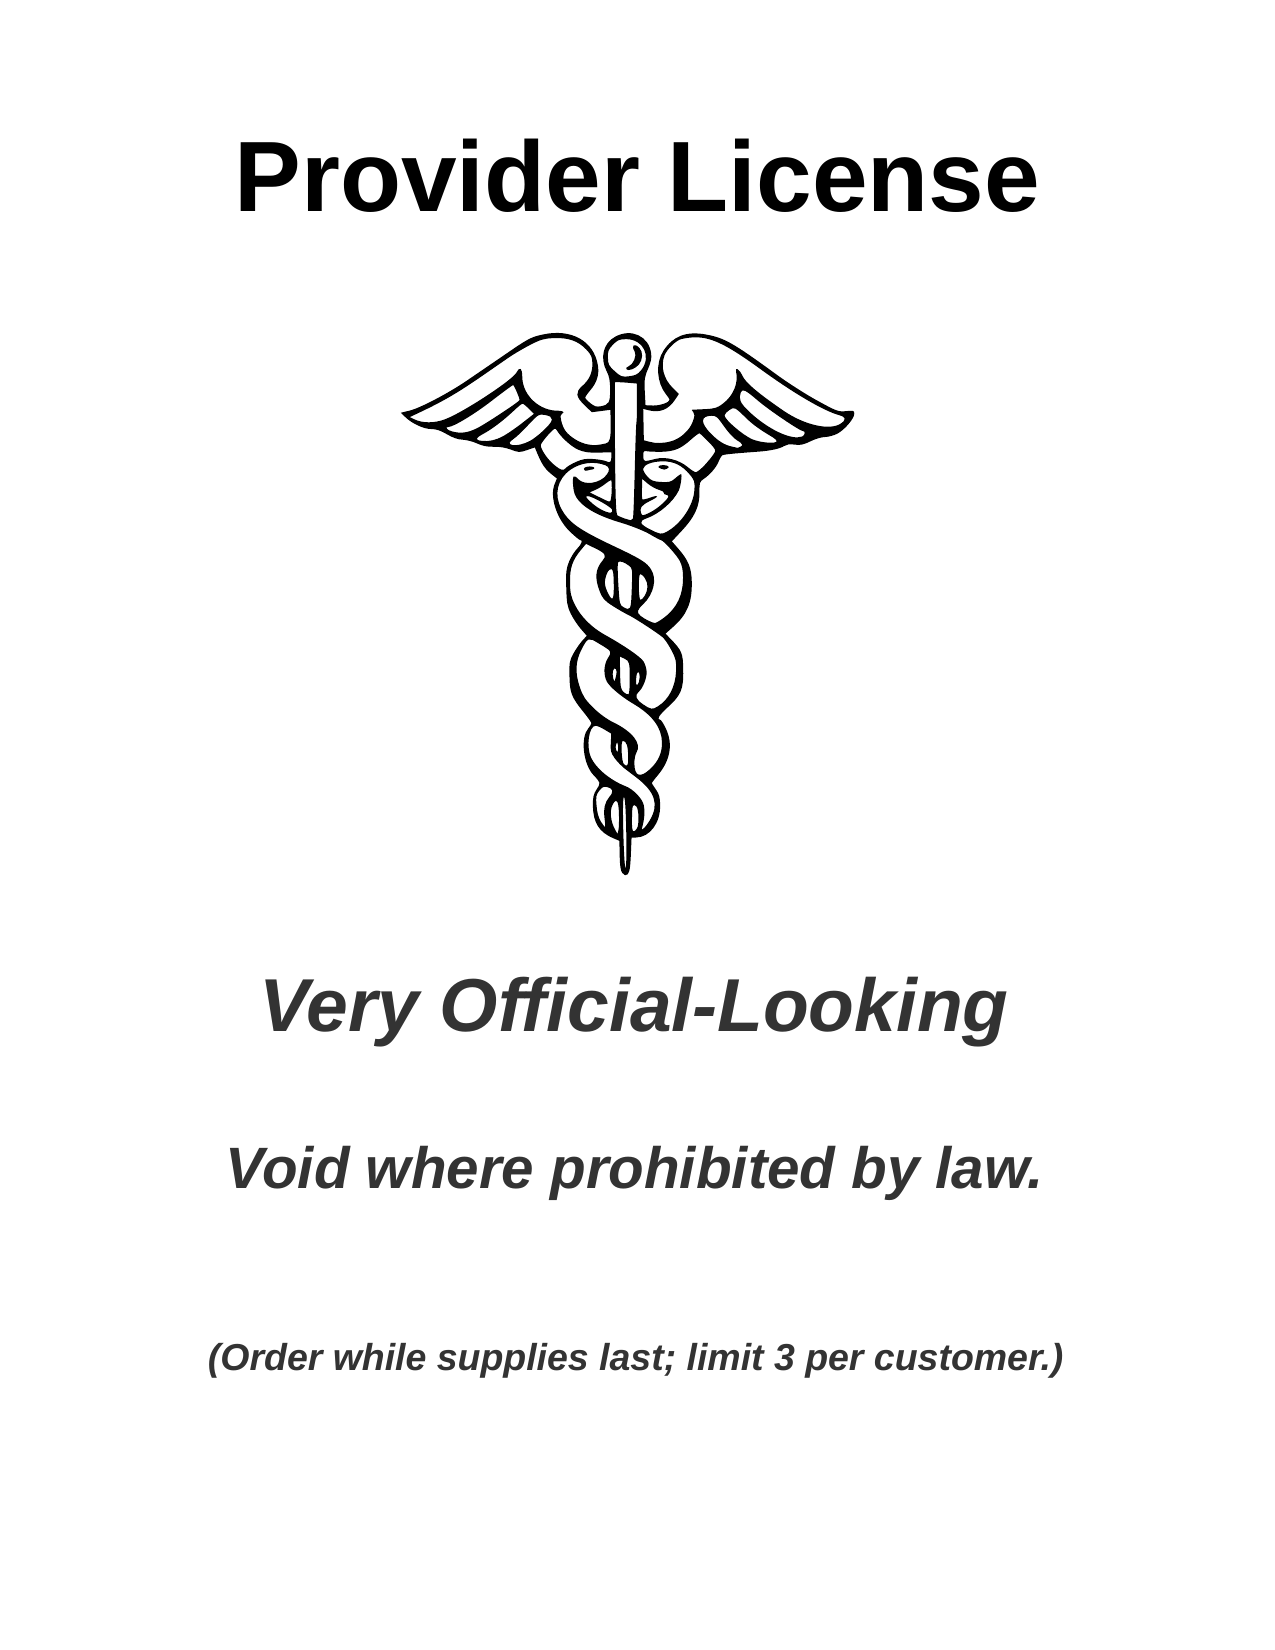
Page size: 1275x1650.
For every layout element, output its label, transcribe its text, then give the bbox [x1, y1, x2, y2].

text (Order while supplies last; limit 3 per customer.) [118, 1335, 1157, 1378]
text Very Official-Looking [118, 961, 1157, 1048]
text Void where prohibited by law. [118, 1134, 1157, 1201]
text Provider License [118, 118, 1157, 233]
